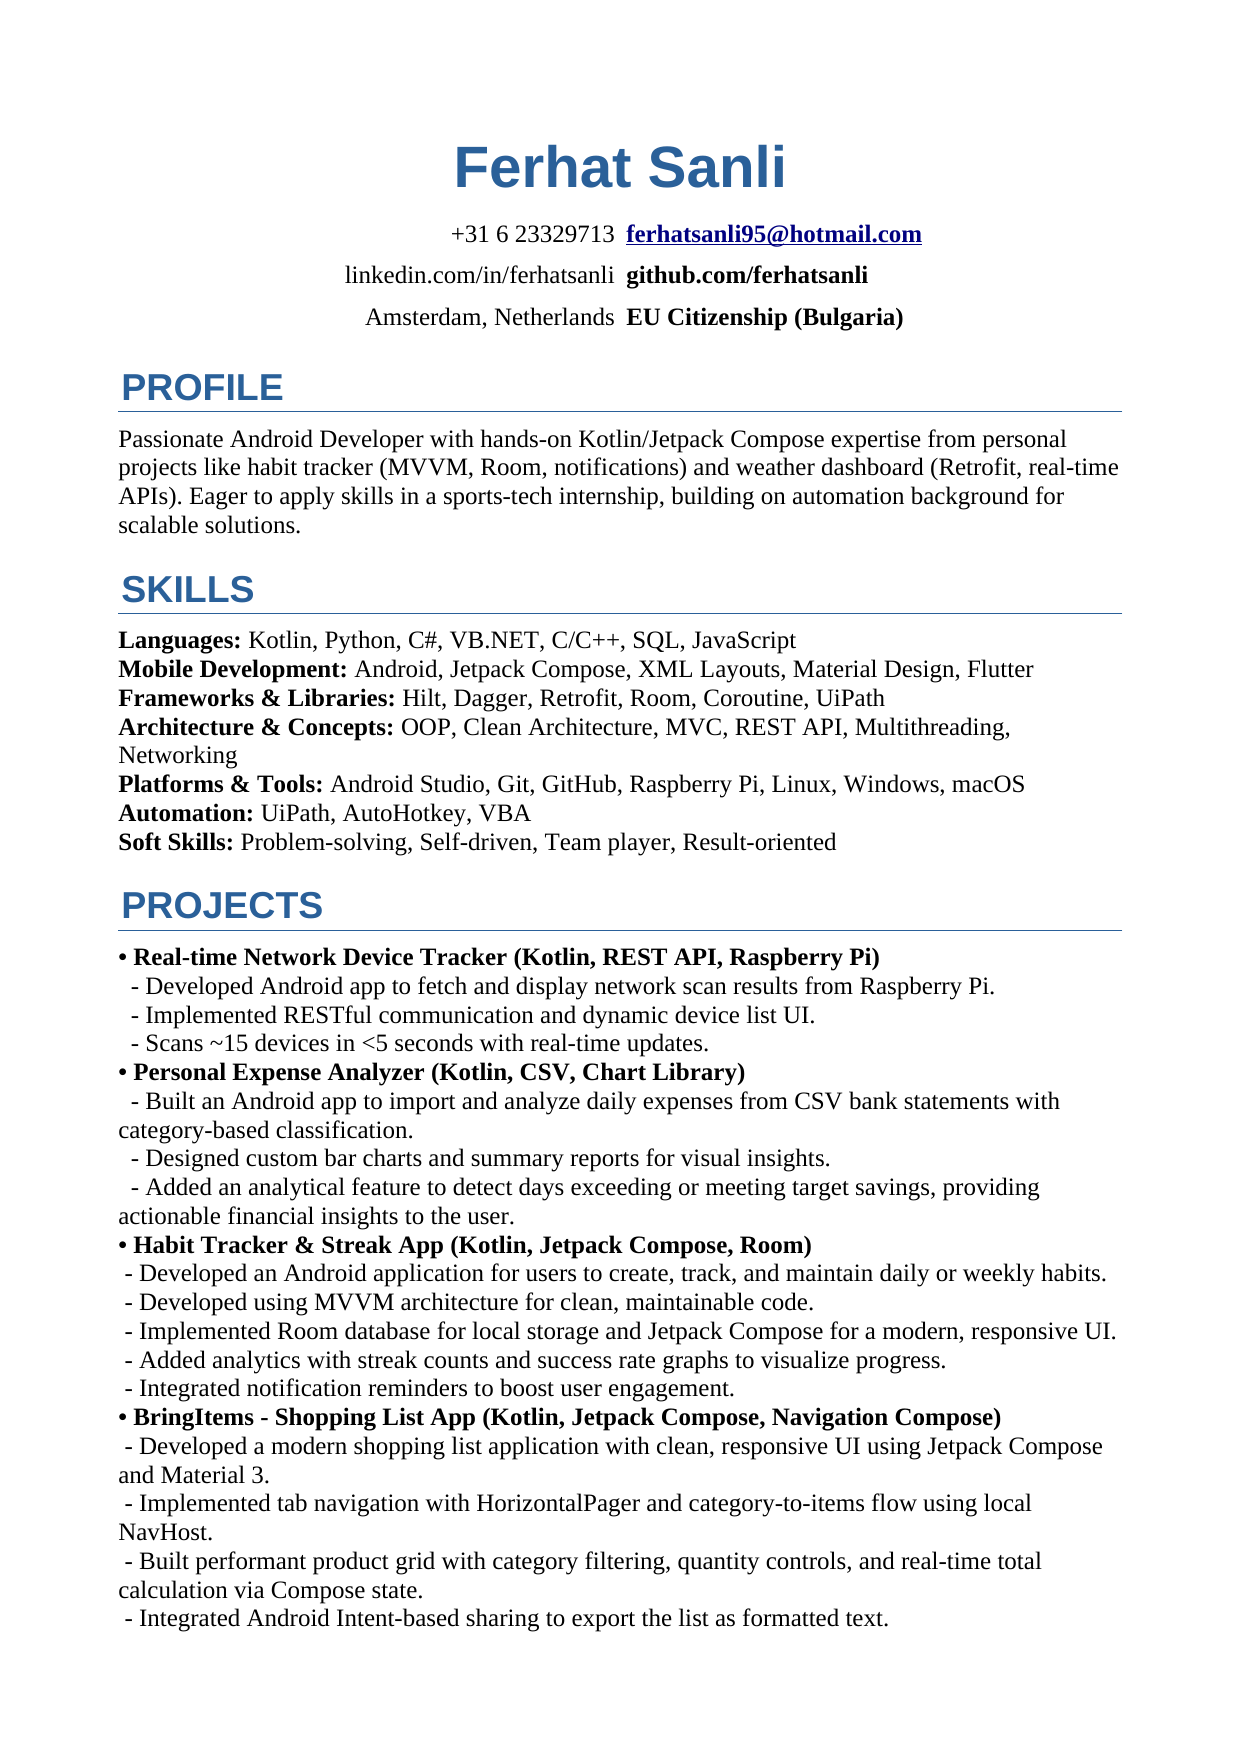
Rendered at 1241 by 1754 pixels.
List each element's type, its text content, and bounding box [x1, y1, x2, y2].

text Automation: UiPath, AutoHotkey, VBA [118, 798, 1122, 827]
text - Implemented RESTful communication and dynamic device list UI. [118, 1000, 1122, 1028]
text • Personal Expense Analyzer (Kotlin, CSV, Chart Library) [118, 1057, 1122, 1086]
text Languages: Kotlin, Python, C#, VB.NET, C/C++, SQL, JavaScript [118, 626, 1122, 654]
table_header +31 6 23329713 [118, 213, 620, 254]
text - Built an Android app to import and analyze daily expenses from CSV bank statements with category-based classification. [118, 1086, 1122, 1143]
text - Designed custom bar charts and summary reports for visual insights. [118, 1143, 1122, 1172]
table_cell EU Citizenship (Bulgaria) [620, 296, 1122, 337]
text - Built performant product grid with category filtering, quantity controls, and real-time total calculation via Compose state. [118, 1546, 1122, 1603]
text Platforms & Tools: Android Studio, Git, GitHub, Raspberry Pi, Linux, Windows, macOS [118, 769, 1122, 798]
text Passionate Android Developer with hands-on Kotlin/Jetpack Compose expertise from personal projects like habit tracker (MVVM, Room, notifications) and weather dashboard (Retrofit, real-time APIs). Eager to apply skills in a sports-tech internship, building on automation background for scalable solutions. [118, 424, 1122, 539]
text Mobile Development: Android, Jetpack Compose, XML Layouts, Material Design, Flutter [118, 654, 1122, 683]
text - Added an analytical feature to detect days exceeding or meeting target savings, providing actionable financial insights to the user. [118, 1172, 1122, 1230]
text Frameworks & Libraries: Hilt, Dagger, Retrofit, Room, Coroutine, UiPath [118, 683, 1122, 712]
table_cell Amsterdam, Netherlands [118, 296, 620, 337]
text Soft Skills: Problem-solving, Self-driven, Team player, Result-oriented [118, 827, 1122, 856]
text - Developed Android app to fetch and display network scan results from Raspberry Pi. [118, 971, 1122, 1000]
text - Added analytics with streak counts and success rate graphs to visualize progress. [118, 1345, 1122, 1373]
subtitle SKILLS [118, 564, 1122, 613]
text - Integrated Android Intent-based sharing to export the list as formatted text. [118, 1603, 1122, 1632]
table_header ferhatsanli95@hotmail.com [620, 213, 1122, 254]
text - Developed using MVVM architecture for clean, maintainable code. [118, 1287, 1122, 1316]
text - Integrated notification reminders to boost user engagement. • BringItems - Shopping List App (Kotlin, Jetpack Compose, Navigation Compose) [118, 1373, 1122, 1431]
text • Real-time Network Device Tracker (Kotlin, REST API, Raspberry Pi) [118, 942, 1122, 971]
title Ferhat Sanli [118, 133, 1122, 200]
text Architecture & Concepts: OOP, Clean Architecture, MVC, REST API, Multithreading, Networking [118, 712, 1122, 769]
subtitle PROJECTS [118, 881, 1122, 930]
text - Developed a modern shopping list application with clean, responsive UI using Jetpack Compose and Material 3. [118, 1431, 1122, 1488]
text - Developed an Android application for users to create, track, and maintain daily or weekly habits. [118, 1258, 1122, 1287]
table_cell github.com/ferhatsanli [620, 254, 1122, 296]
table_cell linkedin.com/in/ferhatsanli [118, 254, 620, 296]
text - Implemented tab navigation with HorizontalPager and category-to-items flow using local NavHost. [118, 1488, 1122, 1546]
text • Habit Tracker & Streak App (Kotlin, Jetpack Compose, Room) [118, 1230, 1122, 1258]
text - Scans ~15 devices in <5 seconds with real-time updates. [118, 1028, 1122, 1057]
subtitle PROFILE [118, 362, 1122, 411]
text - Implemented Room database for local storage and Jetpack Compose for a modern, responsive UI. [118, 1316, 1122, 1345]
